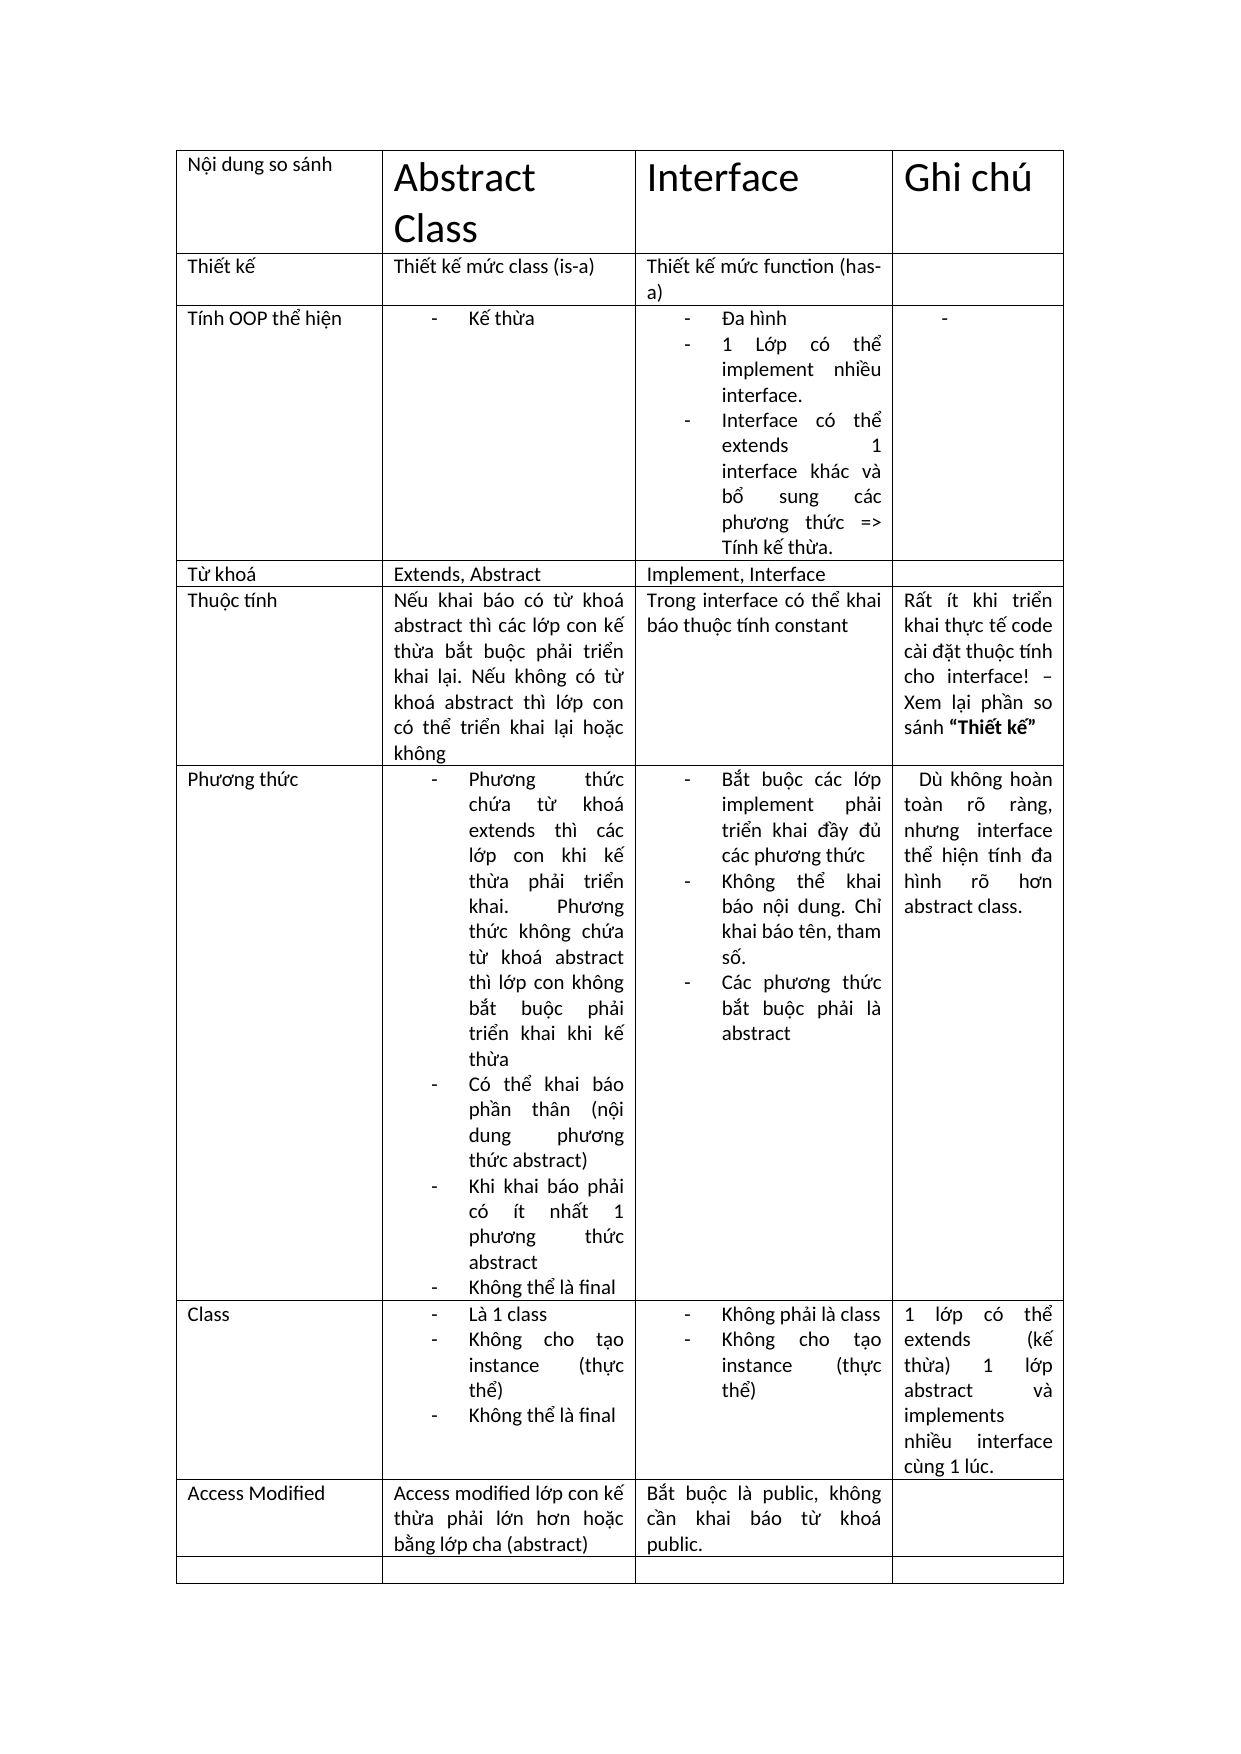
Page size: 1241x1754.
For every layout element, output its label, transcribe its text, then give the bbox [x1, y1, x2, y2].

table_cell [636, 1557, 892, 1583]
table_cell Thiết kế mức function (has-a) [636, 254, 892, 304]
table_cell Phương thức chứa từ khoá extends thì các lớp con khi kế thừa phải triển khai. Phương thức không chứa từ khoá abstract thì lớp con không bắt buộc phải triển khai khi kế thừa Có thể khai báo phần thân (nội dung phương thức abstract) Khi khai báo phải có ít nhất 1 phương thức abstract Không thể là final [383, 766, 635, 1300]
table_cell Class [177, 1301, 382, 1479]
table_cell Rất ít khi triển khai thực tế code cài đặt thuộc tính cho interface! – Xem lại phần so sánh “Thiết kế” [893, 587, 1063, 765]
table_cell Trong interface có thể khai báo thuộc tính constant [636, 587, 892, 765]
table_cell Bắt buộc các lớp implement phải triển khai đầy đủ các phương thức Không thể khai báo nội dung. Chỉ khai báo tên, tham số. Các phương thức bắt buộc phải là abstract [636, 766, 892, 1300]
table_cell [893, 561, 1063, 586]
table_cell Đa hình 1 Lớp có thể implement nhiều interface. Interface có thể extends 1 interface khác và bổ sung các phương thức => Tính kế thừa. [636, 306, 892, 560]
table_cell Tính OOP thể hiện [177, 306, 382, 560]
table_cell Kế thừa [383, 306, 635, 560]
table_header Abstract Class [383, 151, 635, 253]
table_cell Implement, Interface [636, 561, 892, 586]
table_cell [383, 1557, 635, 1583]
table_cell 1 lớp có thể extends (kế thừa) 1 lớp abstract và implements nhiều interface cùng 1 lúc. [893, 1301, 1063, 1479]
table_cell Thiết kế [177, 254, 382, 304]
table_cell Access Modified [177, 1480, 382, 1556]
table_cell [893, 254, 1063, 304]
table_cell Thuộc tính [177, 587, 382, 765]
table_cell Extends, Abstract [383, 561, 635, 586]
table_cell Access modified lớp con kế thừa phải lớn hơn hoặc bằng lớp cha (abstract) [383, 1480, 635, 1556]
table_cell Không phải là class Không cho tạo instance (thực thể) [636, 1301, 892, 1479]
table_cell Bắt buộc là public, không cần khai báo từ khoá public. [636, 1480, 892, 1556]
table_cell Từ khoá [177, 561, 382, 586]
table_cell [893, 306, 1063, 560]
table_cell Nếu khai báo có từ khoá abstract thì các lớp con kế thừa bắt buộc phải triển khai lại. Nếu không có từ khoá abstract thì lớp con có thể triển khai lại hoặc không [383, 587, 635, 765]
table_cell [893, 1557, 1063, 1583]
table_header Ghi chú [893, 151, 1063, 253]
table_header Interface [636, 151, 892, 253]
table_cell Dù không hoàn toàn rõ ràng, nhưng interface thể hiện tính đa hình rõ hơn abstract class. [893, 766, 1063, 1300]
table_cell [177, 1557, 382, 1583]
table_cell Là 1 class Không cho tạo instance (thực thể) Không thể là final [383, 1301, 635, 1479]
table_cell [893, 1480, 1063, 1556]
table_cell Phương thức [177, 766, 382, 1300]
table_header Nội dung so sánh [177, 151, 382, 253]
table_cell Thiết kế mức class (is-a) [383, 254, 635, 304]
